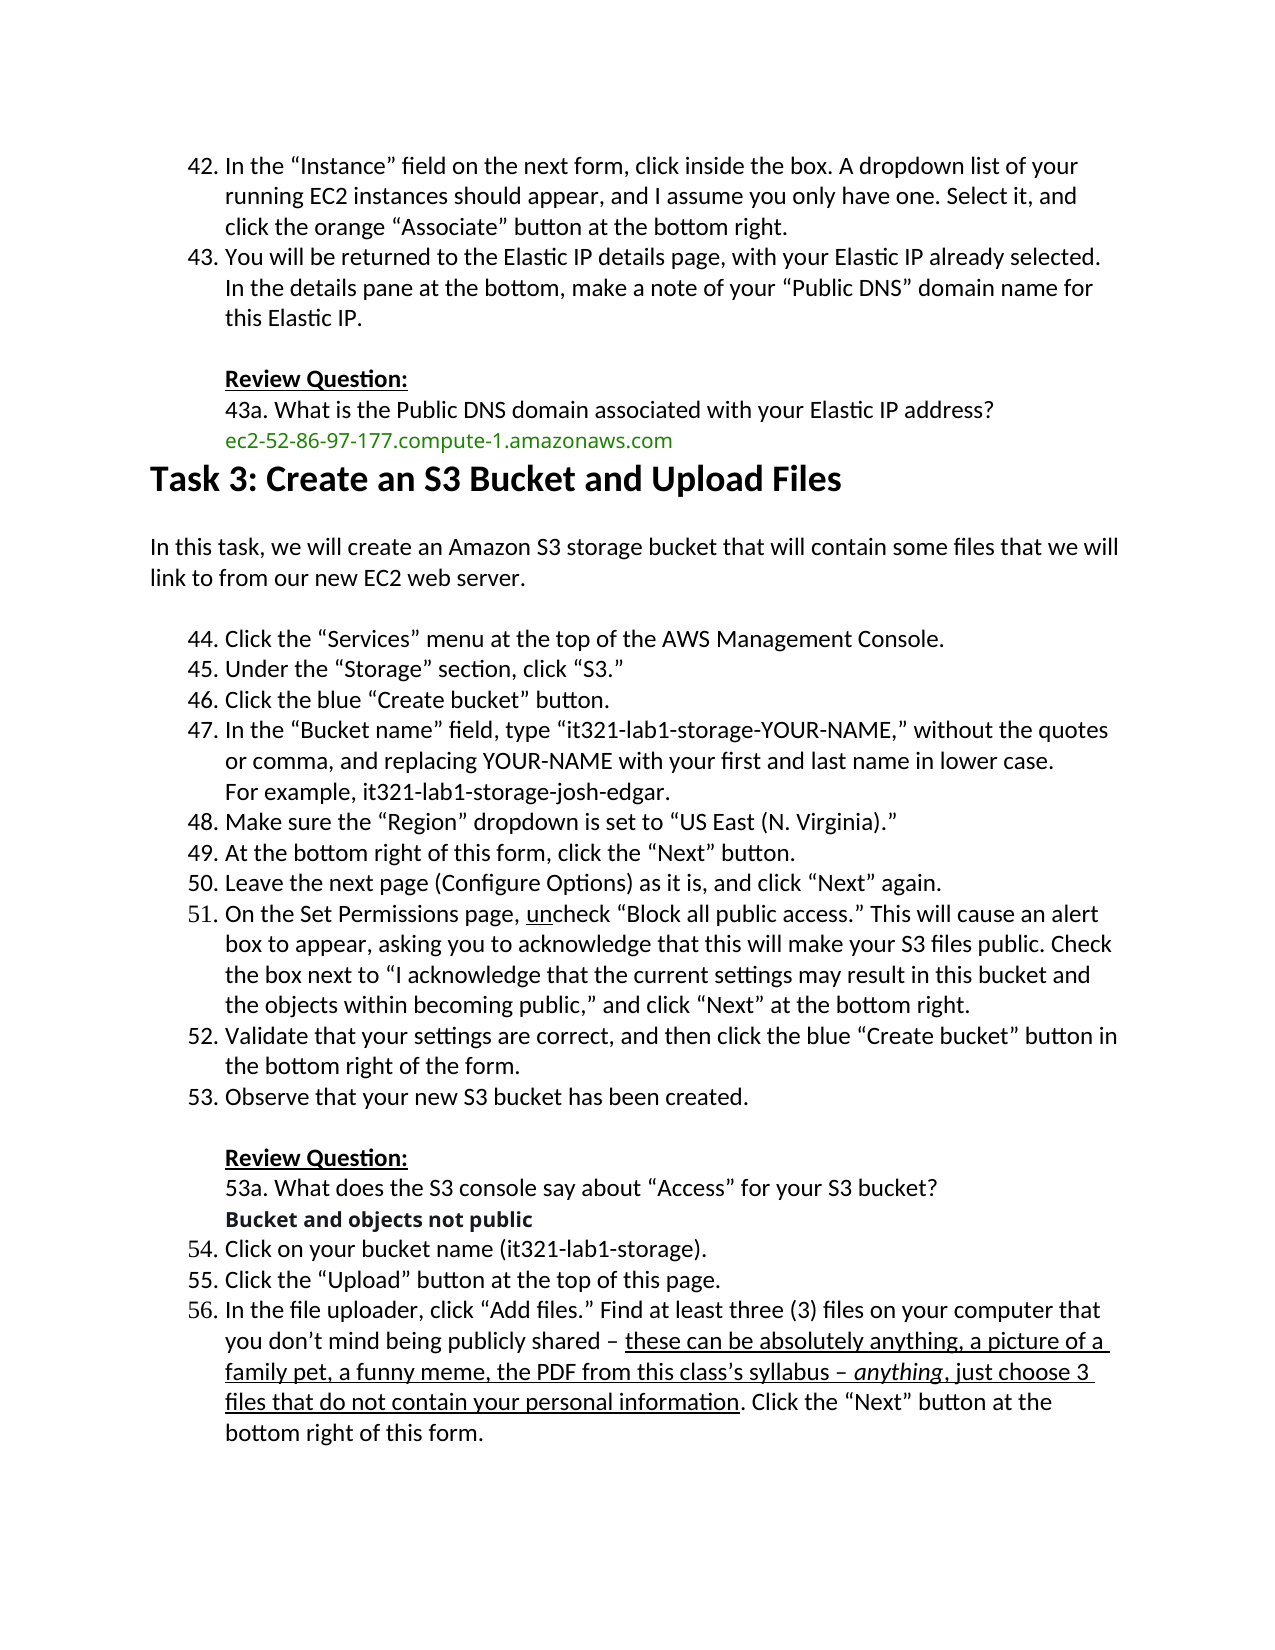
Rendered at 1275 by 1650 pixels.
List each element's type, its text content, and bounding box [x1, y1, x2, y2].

list At the bottom right of this form, click the “Next” button. [187, 837, 1125, 867]
list Leave the next page (Configure Options) as it is, and click “Next” again. [187, 867, 1125, 898]
text 53a. What does the S3 console say about “Access” for your S3 bucket? [225, 1172, 1125, 1203]
list Under the “Storage” section, click “S3.” [187, 654, 1125, 684]
list Click the “Upload” button at the top of this page. [187, 1264, 1125, 1294]
list In the “Bucket name” field, type “it321-lab1-storage-YOUR-NAME,” without the quotes or comma, and replacing YOUR-NAME with your first and last name in lower case. For example, it321-lab1-storage-josh-edgar. [187, 715, 1125, 806]
list Click on your bucket name (it321-lab1-storage). [187, 1233, 1125, 1264]
list In the “Instance” field on the next form, click inside the box. A dropdown list of your running EC2 instances should appear, and I assume you only have one. Select it, and click the orange “Associate” button at the bottom right. [187, 150, 1125, 242]
list On the Set Permissions page, uncheck “Block all public access.” This will cause an alert box to appear, asking you to acknowledge that this will make your S3 files public. Check the box next to “I acknowledge that the current settings may result in this bucket and the objects within becoming public,” and click “Next” at the bottom right. [187, 898, 1125, 1020]
list Validate that your settings are correct, and then click the blue “Create bucket” button in the bottom right of the form. [187, 1020, 1125, 1081]
text In this task, we will create an Amazon S3 storage bucket that will contain some files that we will link to from our new EC2 web server. [150, 532, 1125, 593]
text Review Question: [225, 364, 1125, 394]
list Click the blue “Create bucket” button. [187, 684, 1125, 715]
text 43a. What is the Public DNS domain associated with your Elastic IP address? [225, 394, 1125, 425]
list Click the “Services” menu at the top of the AWS Management Console. [187, 623, 1125, 654]
text Bucket and objects not public [150, 1203, 1125, 1233]
list You will be returned to the Elastic IP details page, with your Elastic IP already selected. In the details pane at the bottom, make a note of your “Public DNS” domain name for this Elastic IP. [187, 242, 1125, 333]
text Task 3: Create an S3 Bucket and Upload Files [150, 455, 1125, 501]
text Review Question: [225, 1142, 1125, 1172]
text ec2-52-86-97-177.compute-1.amazonaws.com [150, 425, 1125, 455]
list Make sure the “Region” dropdown is set to “US East (N. Virginia).” [187, 806, 1125, 837]
list Observe that your new S3 bucket has been created. [187, 1081, 1125, 1111]
list In the file uploader, click “Add files.” Find at least three (3) files on your computer that you don’t mind being publicly shared – these can be absolutely anything, a picture of a family pet, a funny meme, the PDF from this class’s syllabus – anything, just choose 3 files that do not contain your personal information. Click the “Next” button at the bottom right of this form. [187, 1294, 1125, 1447]
